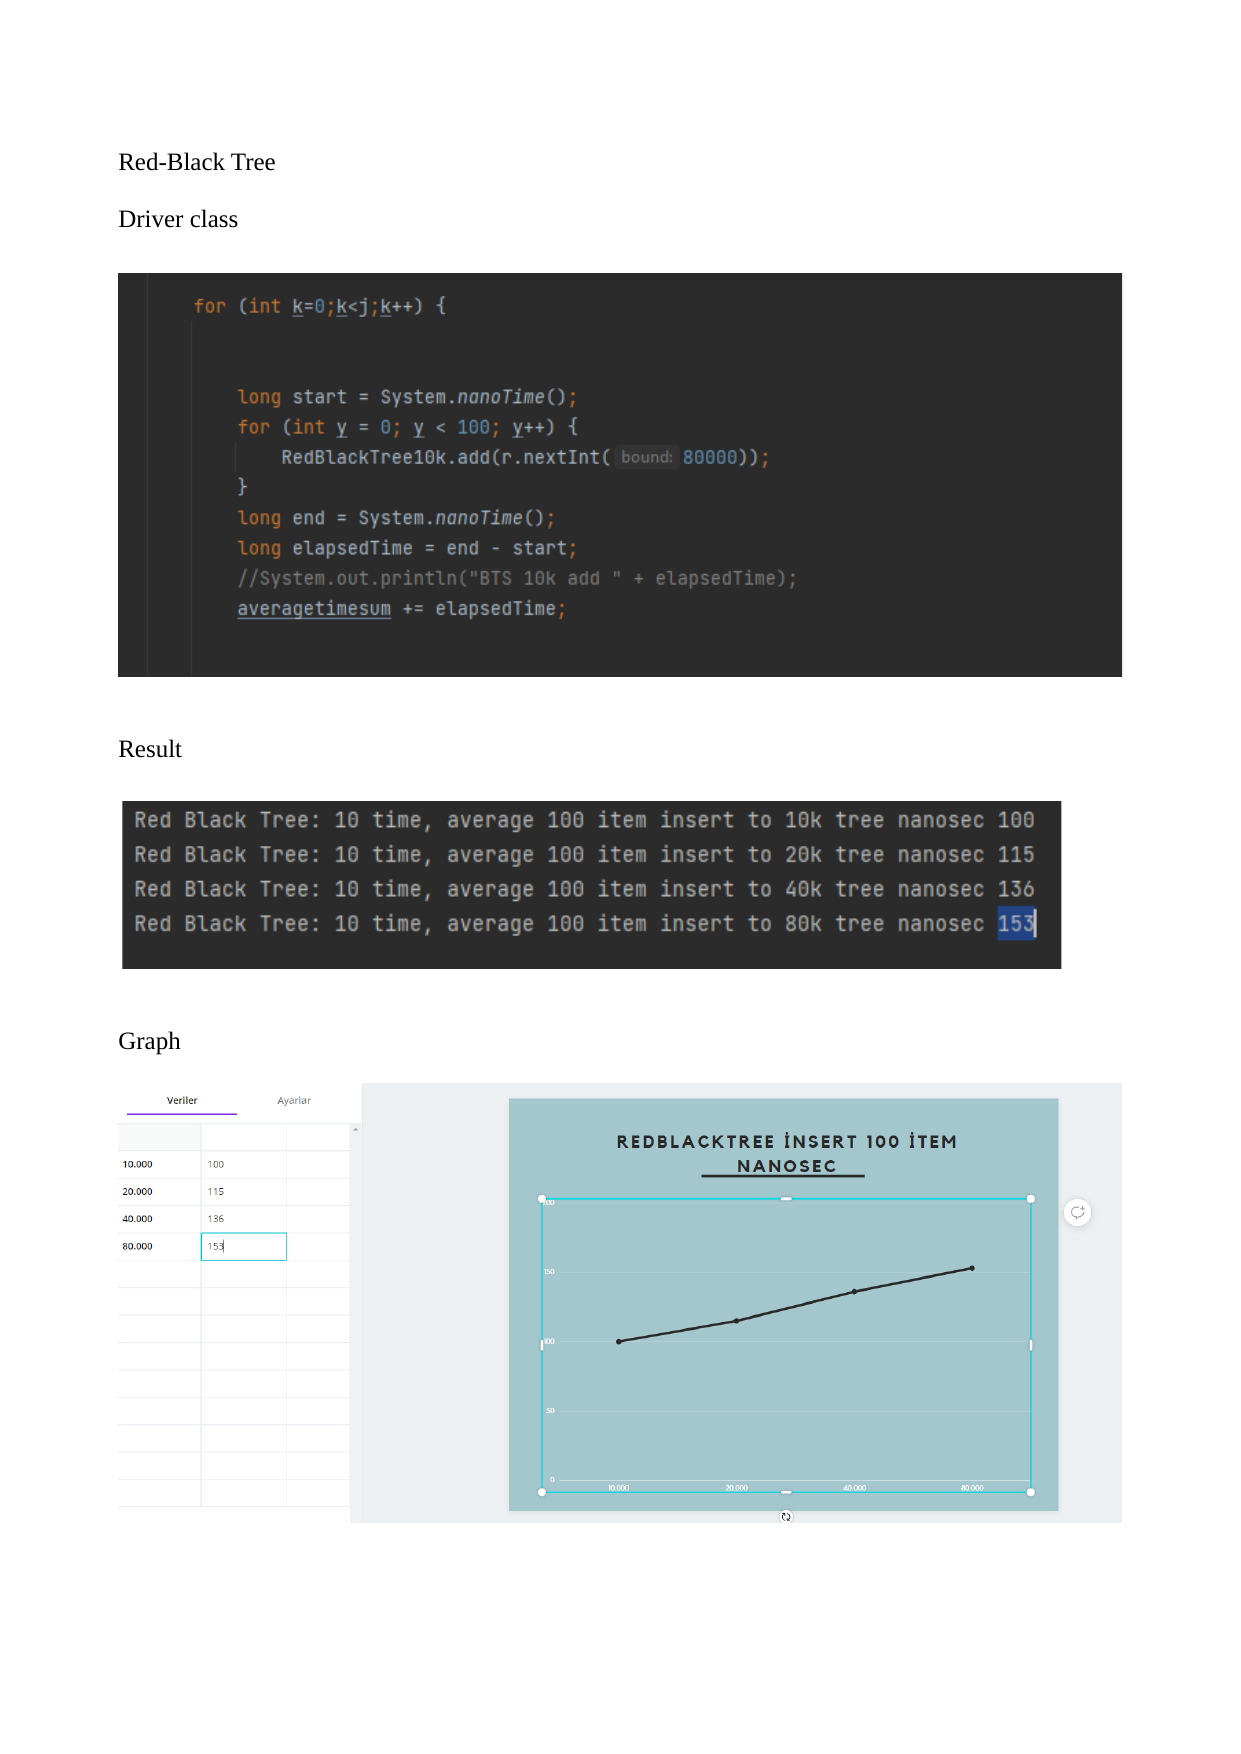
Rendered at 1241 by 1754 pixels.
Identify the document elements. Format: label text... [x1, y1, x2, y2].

text Result [118, 734, 1122, 763]
picture [118, 273, 1123, 677]
text Driver class [118, 204, 1122, 233]
picture [122, 801, 1062, 969]
text Graph [118, 1026, 1122, 1054]
picture [118, 1083, 1123, 1523]
text Red-Black Tree [118, 147, 1122, 176]
